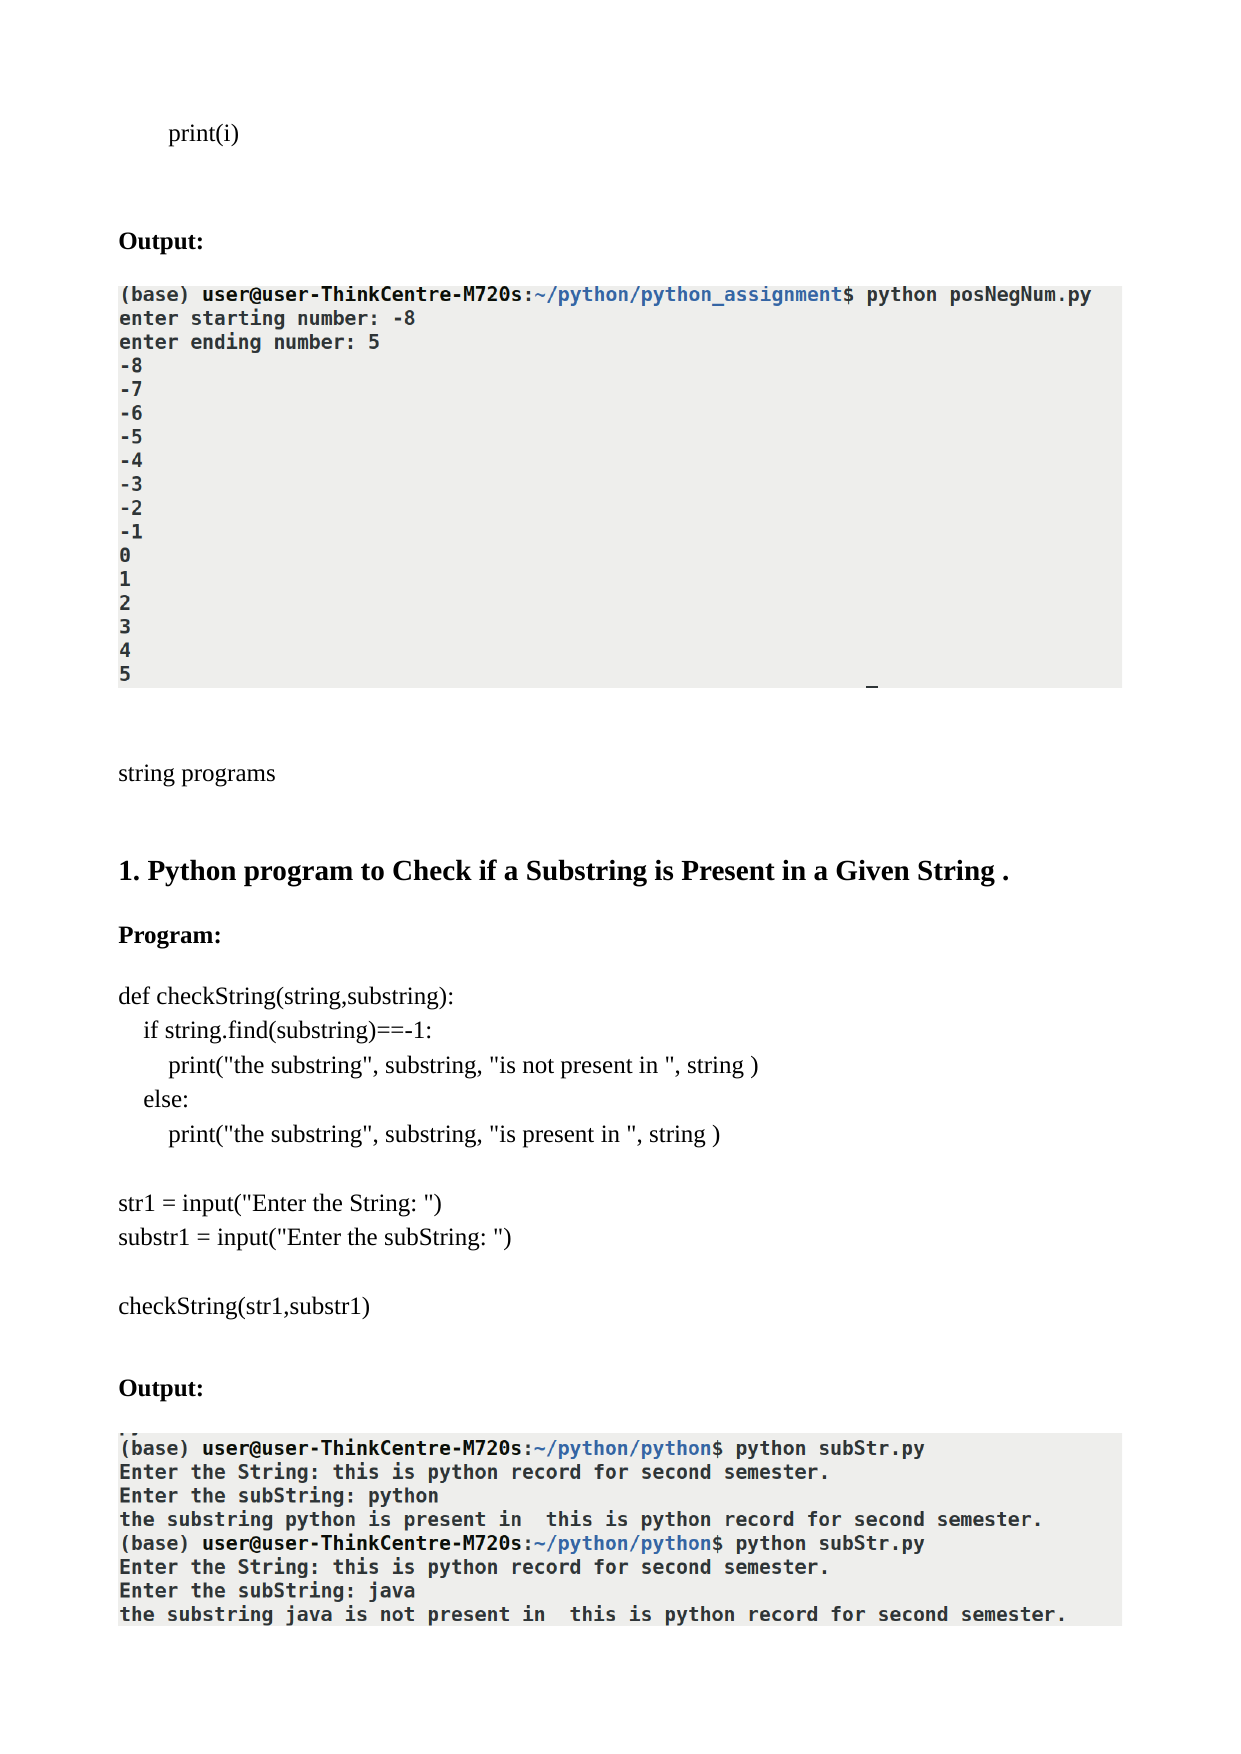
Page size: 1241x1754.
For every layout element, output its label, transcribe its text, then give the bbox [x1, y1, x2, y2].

text if string.find(substring)==-1: [118, 1015, 1122, 1044]
text print("the substring", substring, "is not present in ", string ) [118, 1050, 1122, 1078]
text 1. Python program to Check if a Substring is Present in a Given String . [118, 853, 1122, 887]
text Output: [118, 1373, 1122, 1402]
text def checkString(string,substring): [118, 981, 1122, 1009]
text substr1 = input("Enter the subString: ") [118, 1222, 1122, 1251]
picture [118, 1433, 1123, 1626]
text str1 = input("Enter the String: ") [118, 1188, 1122, 1216]
text print(i) [118, 118, 1122, 147]
text Program: [118, 920, 1122, 949]
text Output: [118, 226, 1122, 255]
picture [118, 286, 1123, 688]
text checkString(str1,substr1) [118, 1291, 1122, 1320]
text else: [118, 1084, 1122, 1113]
text string programs [118, 688, 1122, 787]
text print("the substring", substring, "is present in ", string ) [118, 1119, 1122, 1147]
